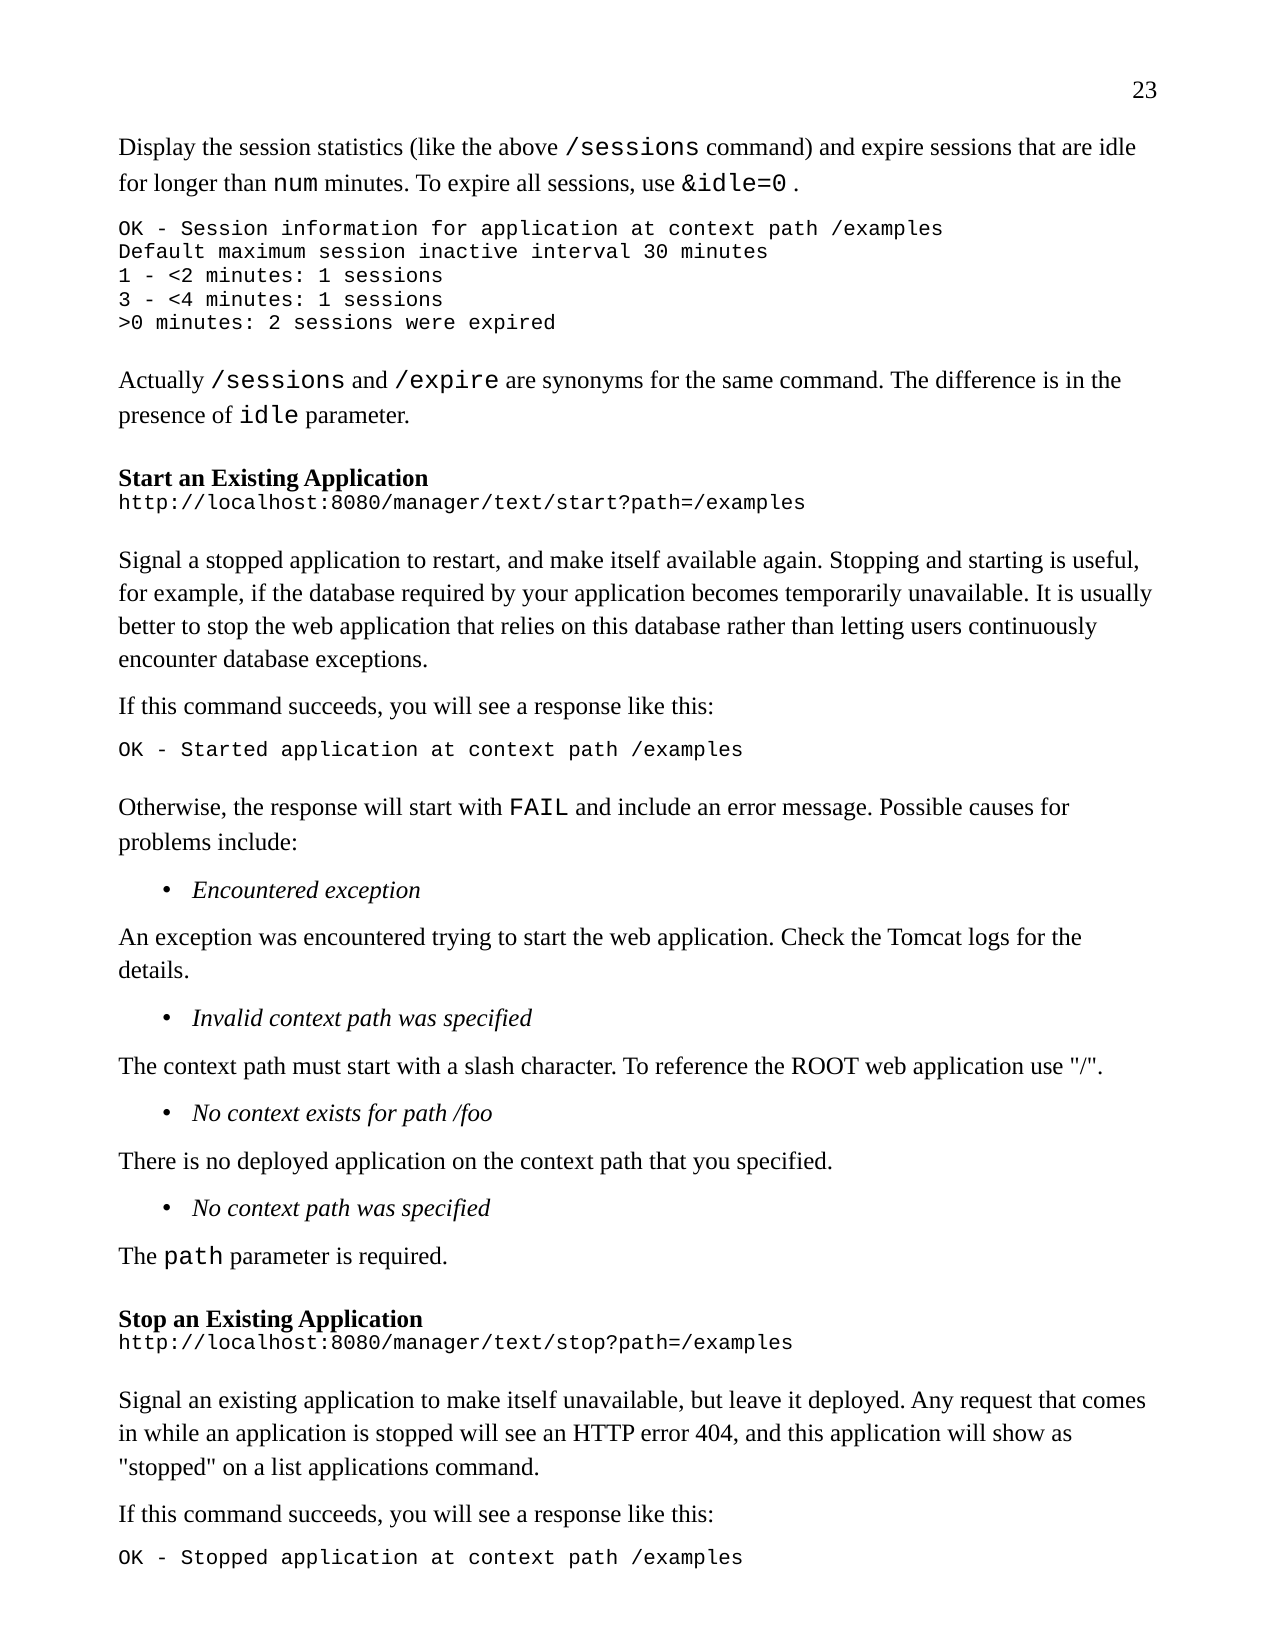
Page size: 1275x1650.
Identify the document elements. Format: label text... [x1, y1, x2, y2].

text Otherwise, the response will start with FAIL and include an error message. Possible causes for problems include: [118, 792, 1157, 856]
text 1 - <2 minutes: 1 sessions [118, 265, 1157, 288]
text 3 - <4 minutes: 1 sessions [118, 288, 1157, 312]
text An exception was encountered trying to start the web application. Check the Tomcat logs for the details. [118, 922, 1157, 984]
list Encountered exception [162, 875, 1157, 904]
list No context path was specified [162, 1193, 1157, 1222]
text Actually /sessions and /expire are synonyms for the same command. The difference is in the presence of idle parameter. [118, 365, 1157, 431]
subtitle Stop an Existing Application [118, 1304, 1157, 1332]
text Default maximum session inactive interval 30 minutes [118, 241, 1157, 265]
text If this command succeeds, you will see a response like this: [118, 1499, 1157, 1528]
text The path parameter is required. [118, 1241, 1157, 1272]
text There is no deployed application on the context path that you specified. [118, 1146, 1157, 1175]
text http://localhost:8080/manager/text/start?path=/examples [118, 492, 1157, 515]
text The context path must start with a slash character. To reference the ROOT web application use "/". [118, 1051, 1157, 1079]
text Signal a stopped application to restart, and make itself available again. Stopping and starting is useful, for example, if the database required by your application becomes temporarily unavailable. It is usually better to stop the web application that relies on this database rather than letting users continuously encounter database exceptions. [118, 545, 1157, 673]
text If this command succeeds, you will see a response like this: [118, 691, 1157, 720]
text OK - Started application at context path /examples [118, 739, 1157, 763]
text Display the session statistics (like the above /sessions command) and expire sessions that are idle for longer than num minutes. To expire all sessions, use &idle=0 . [118, 132, 1157, 198]
subtitle Start an Existing Application [118, 463, 1157, 492]
text http://localhost:8080/manager/text/stop?path=/examples [118, 1332, 1157, 1356]
list Invalid context path was specified [162, 1003, 1157, 1032]
text Signal an existing application to make itself unavailable, but leave it deployed. Any request that comes in while an application is stopped will see an HTTP error 404, and this application will show as "stopped" on a list applications command. [118, 1386, 1157, 1480]
list No context exists for path /foo [162, 1098, 1157, 1127]
text OK - Stopped application at context path /examples [118, 1547, 1157, 1570]
text >0 minutes: 2 sessions were expired [118, 312, 1157, 336]
text OK - Session information for application at context path /examples [118, 218, 1157, 241]
